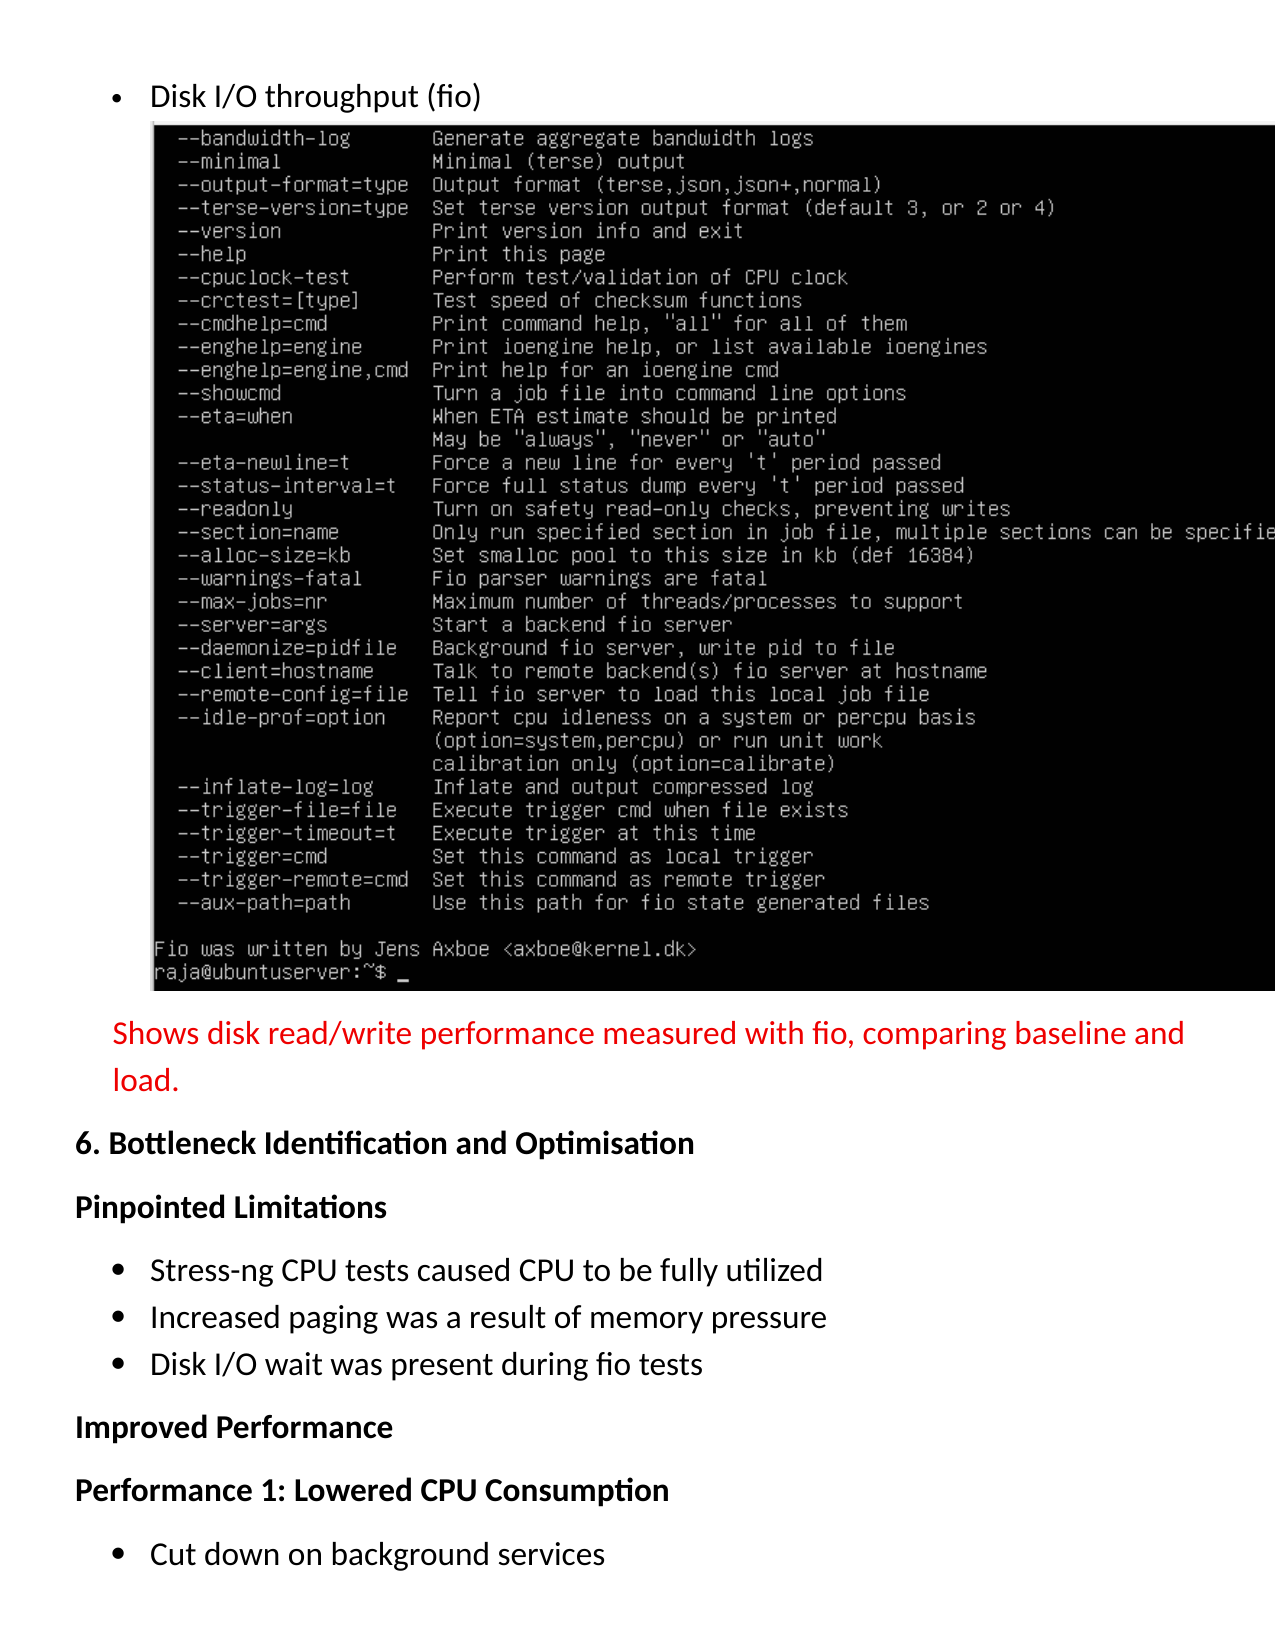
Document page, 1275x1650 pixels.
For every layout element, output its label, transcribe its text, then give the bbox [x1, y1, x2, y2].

list Disk I/O wait was present during fio tests [112, 1343, 1200, 1383]
list Disk I/O throughput (fio) [112, 75, 1200, 991]
text Shows disk read/write performance measured with fio, comparing baseline and load. [112, 1012, 1200, 1099]
list Stress-ng CPU tests caused CPU to be fully utilized [112, 1249, 1200, 1290]
text Performance 1: Lowered CPU Consumption [75, 1469, 1200, 1510]
text 6. Bottleneck Identification and Optimisation [75, 1122, 1200, 1163]
text Improved Performance [75, 1406, 1200, 1447]
list Cut down on background services [112, 1533, 1200, 1574]
text Pinpointed Limitations [75, 1186, 1200, 1226]
list Increased paging was a result of memory pressure [112, 1296, 1200, 1337]
